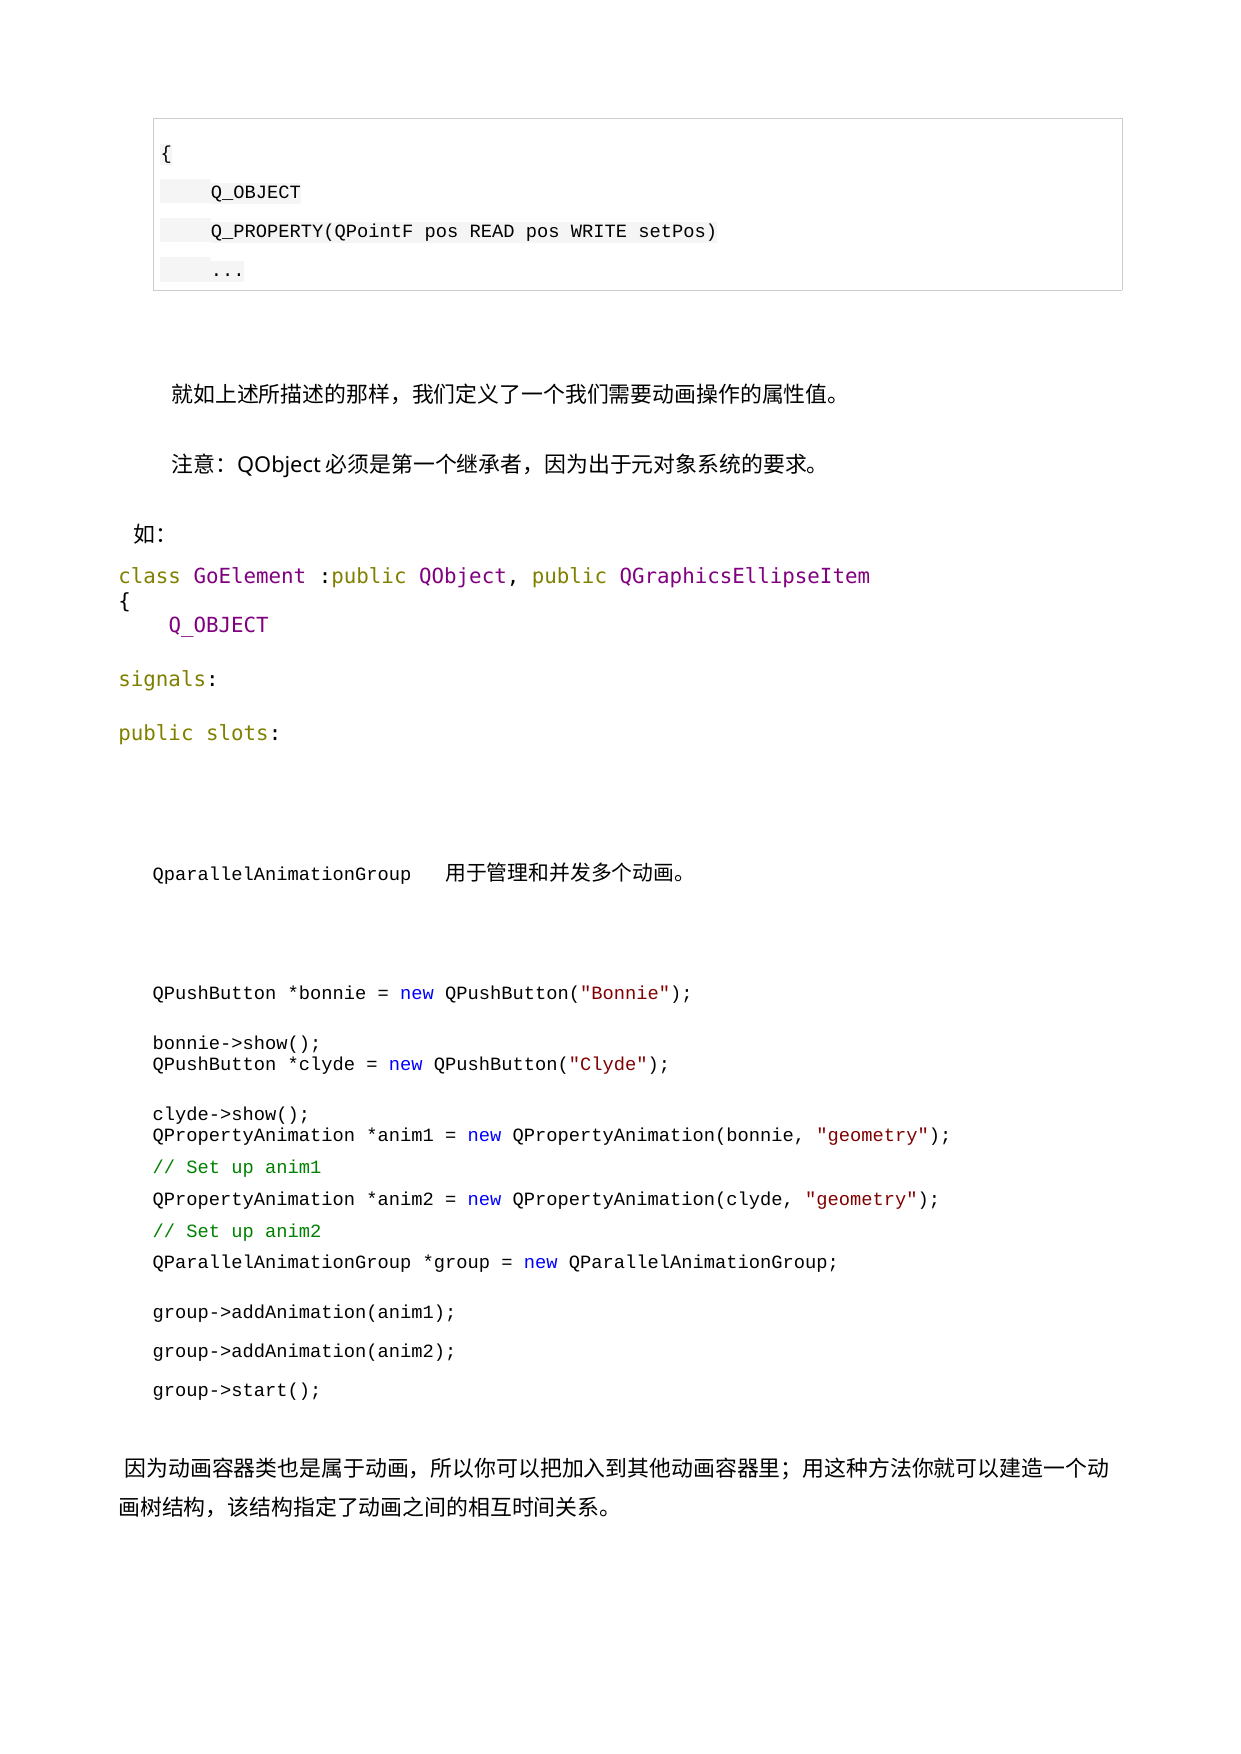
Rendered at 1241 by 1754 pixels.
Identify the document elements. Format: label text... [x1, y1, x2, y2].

text { [154, 119, 1122, 157]
text Q_OBJECT [154, 157, 1122, 196]
text Q_PROPERTY(QPointF pos READ pos WRITE setPos) [154, 196, 1122, 235]
text QPropertyAnimation *anim2 = new QPropertyAnimation(clyde, "geometry"); [152, 1189, 1122, 1211]
text group->addAnimation(anim2); [152, 1324, 1122, 1363]
text 如： [134, 510, 1106, 549]
text public slots: [118, 721, 1122, 745]
text ... [154, 235, 1122, 290]
text QParallelAnimationGroup *group = new QParallelAnimationGroup; [152, 1253, 1122, 1274]
text class GoElement :public QObject, public QGraphicsEllipseItem [118, 564, 1122, 589]
text QPushButton *bonnie = new QPushButton("Bonnie"); [152, 984, 1122, 1005]
text QparallelAnimationGroup 用于管理和并发多个动画。 [152, 856, 1122, 886]
text clyde->show(); [152, 1087, 1122, 1126]
text QPushButton *clyde = new QPushButton("Clyde"); [152, 1055, 1122, 1076]
text { [118, 589, 1122, 613]
text group->start(); [152, 1363, 1122, 1402]
text 就如上述所描述的那样，我们定义了一个我们需要动画操作的属性值。 [134, 369, 1106, 408]
text group->addAnimation(anim1); [152, 1285, 1122, 1324]
text 注意：QObject必须是第一个继承者，因为出于元对象系统的要求。 [134, 439, 1106, 479]
text bonnie->show(); [152, 1016, 1122, 1055]
text signals: [118, 667, 1122, 691]
text QPropertyAnimation *anim1 = new QPropertyAnimation(bonnie, "geometry"); [152, 1126, 1122, 1147]
text // Set up anim2 [152, 1221, 1122, 1243]
text Q_OBJECT [118, 613, 1122, 637]
text // Set up anim1 [152, 1158, 1122, 1179]
text 因为动画容器类也是属于动画，所以你可以把加入到其他动画容器里；用这种方法你就可以建造一个动画树结构，该结构指定了动画之间的相互时间关系。 [118, 1444, 1122, 1522]
